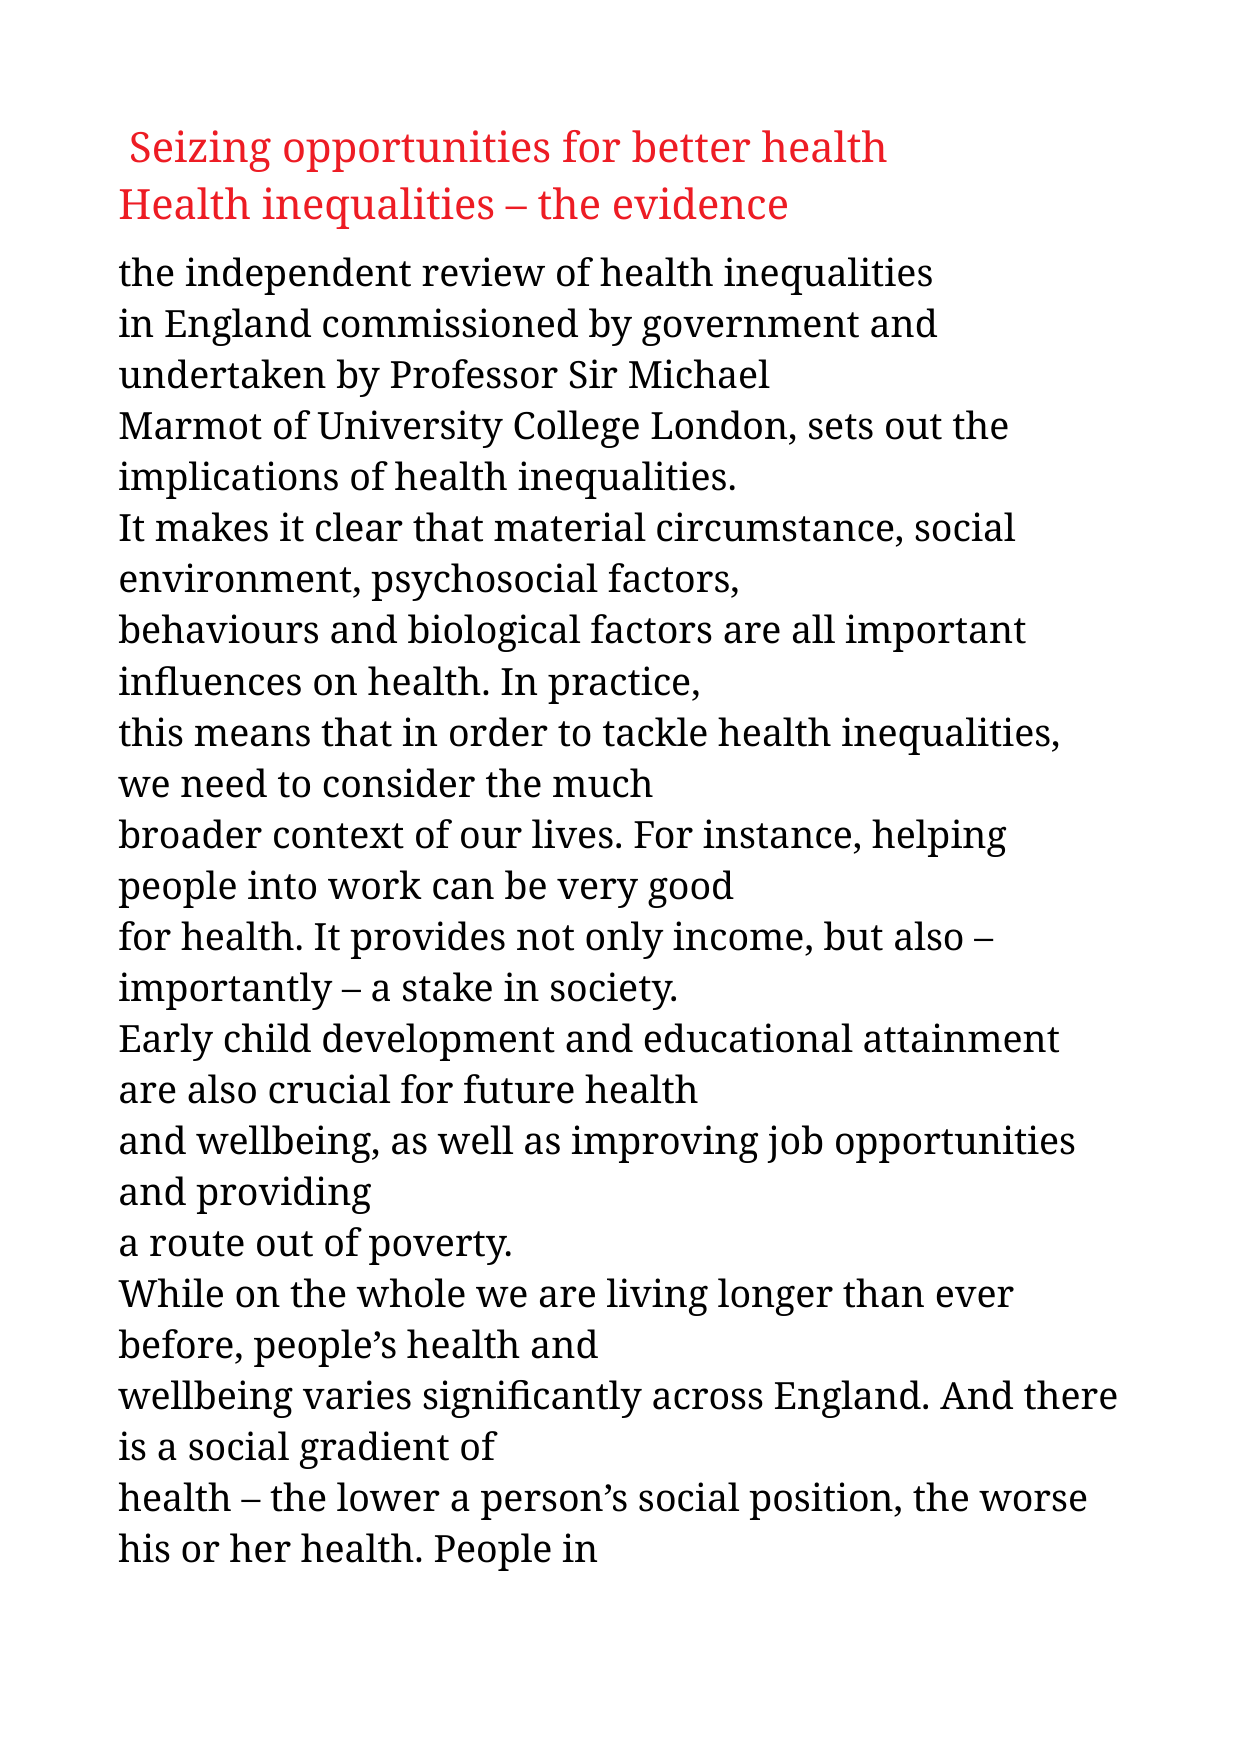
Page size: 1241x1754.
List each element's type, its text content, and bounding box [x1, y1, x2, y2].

text Marmot of University College London, sets out the implications of health inequalities. [118, 400, 1122, 502]
text and wellbeing, as well as improving job opportunities and providing [118, 1114, 1122, 1216]
text a route out of poverty. [118, 1216, 1122, 1267]
text wellbeing varies significantly across England. And there is a social gradient of [118, 1369, 1122, 1472]
text Early child development and educational attainment are also crucial for future health [118, 1012, 1122, 1114]
text broader context of our lives. For instance, helping people into work can be very good [118, 808, 1122, 910]
text the independent review of health inequalities [118, 247, 1122, 298]
text Seizing opportunities for better health [118, 118, 1122, 175]
text health – the lower a person’s social position, the worse his or her health. People in [118, 1472, 1122, 1574]
text It makes it clear that material circumstance, social environment, psychosocial factors, [118, 502, 1122, 604]
text in England commissioned by government and undertaken by Professor Sir Michael [118, 298, 1122, 400]
text for health. It provides not only income, but also – importantly – a stake in society. [118, 910, 1122, 1012]
text Health inequalities – the evidence [118, 175, 1122, 232]
text behaviours and biological factors are all important influences on health. In practice, [118, 604, 1122, 706]
text this means that in order to tackle health inequalities, we need to consider the much [118, 706, 1122, 808]
text While on the whole we are living longer than ever before, people’s health and [118, 1267, 1122, 1369]
